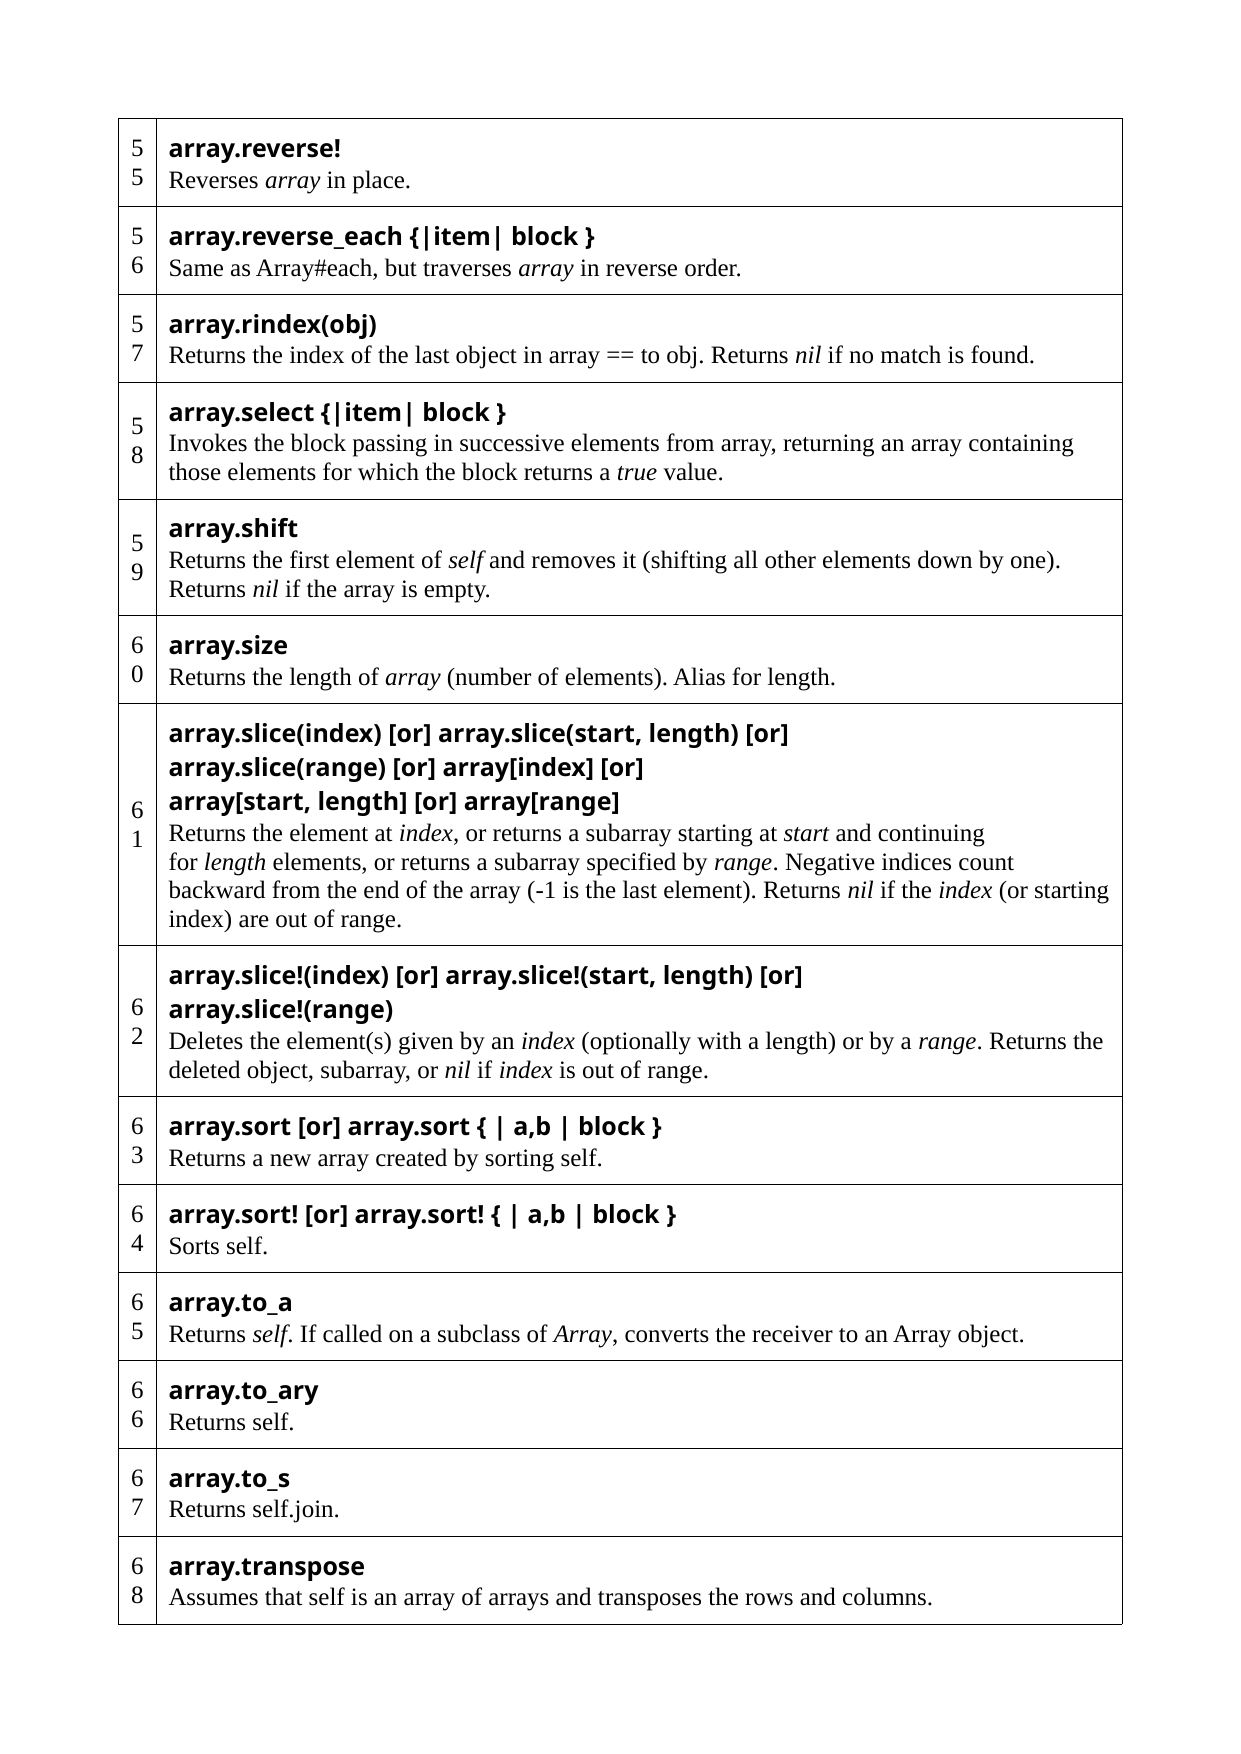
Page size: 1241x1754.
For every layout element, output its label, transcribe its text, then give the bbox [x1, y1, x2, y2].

table_cell 56 [119, 207, 156, 294]
table_cell array.slice!(index) [or] array.slice!(start, length) [or] array.slice!(range) Deletes the element(s) given by an index (optionally with a length) or by a range. Returns the deleted object, subarray, or nil if index is out of range. [157, 946, 1122, 1096]
table_cell array.size Returns the length of array (number of elements). Alias for length. [157, 616, 1122, 703]
table_cell array.reverse! Reverses array in place. [157, 119, 1122, 206]
table_cell array.sort! [or] array.sort! { | a,b | block } Sorts self. [157, 1185, 1122, 1272]
table_cell 55 [119, 119, 156, 206]
table_cell array.to_s Returns self.join. [157, 1449, 1122, 1536]
table_cell 66 [119, 1361, 156, 1448]
table_cell array.to_a Returns self. If called on a subclass of Array, converts the receiver to an Array object. [157, 1273, 1122, 1360]
table_cell array.reverse_each {|item| block } Same as Array#each, but traverses array in reverse order. [157, 207, 1122, 294]
table_cell 61 [119, 704, 156, 945]
table_cell 58 [119, 383, 156, 498]
table_cell 68 [119, 1537, 156, 1624]
table_cell array.sort [or] array.sort { | a,b | block } Returns a new array created by sorting self. [157, 1097, 1122, 1184]
table_cell array.shift Returns the first element of self and removes it (shifting all other elements down by one). Returns nil if the array is empty. [157, 500, 1122, 615]
table_cell array.transpose Assumes that self is an array of arrays and transposes the rows and columns. [157, 1537, 1122, 1624]
table_cell array.to_ary Returns self. [157, 1361, 1122, 1448]
table_cell array.select {|item| block } Invokes the block passing in successive elements from array, returning an array containing those elements for which the block returns a true value. [157, 383, 1122, 498]
table_cell array.slice(index) [or] array.slice(start, length) [or] array.slice(range) [or] array[index] [or] array[start, length] [or] array[range] Returns the element at index, or returns a subarray starting at start and continuing for length elements, or returns a subarray specified by range. Negative indices count backward from the end of the array (-1 is the last element). Returns nil if the index (or starting index) are out of range. [157, 704, 1122, 945]
table_cell 59 [119, 500, 156, 615]
table_cell array.rindex(obj) Returns the index of the last object in array == to obj. Returns nil if no match is found. [157, 295, 1122, 382]
table_cell 60 [119, 616, 156, 703]
table_cell 67 [119, 1449, 156, 1536]
table_cell 62 [119, 946, 156, 1096]
table_cell 63 [119, 1097, 156, 1184]
table_cell 57 [119, 295, 156, 382]
table_cell 64 [119, 1185, 156, 1272]
table_cell 65 [119, 1273, 156, 1360]
